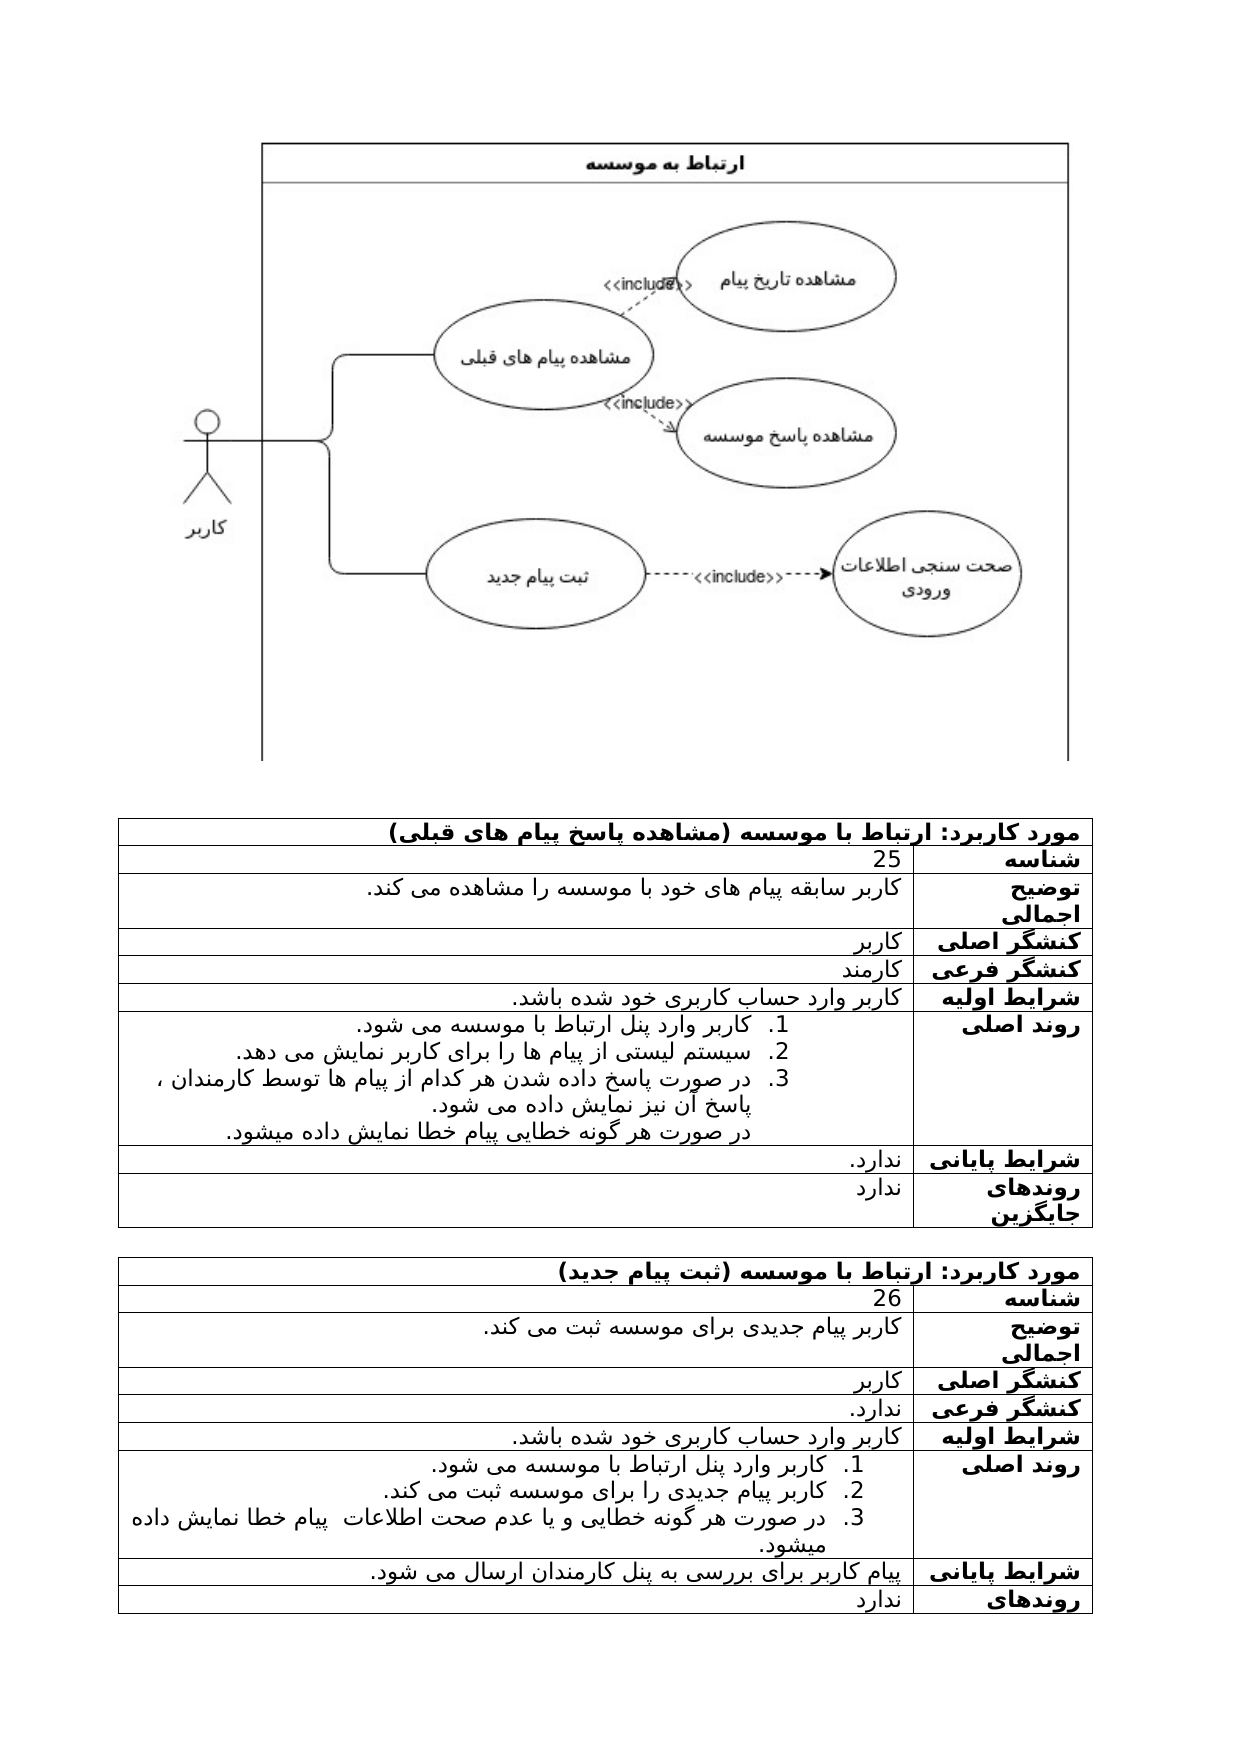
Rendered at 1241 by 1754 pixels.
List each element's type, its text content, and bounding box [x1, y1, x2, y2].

table_cell شناسه [914, 1286, 1092, 1312]
table_cell کاربر وارد حساب کاربری خود شده باشد. [119, 984, 913, 1011]
table_cell ندارد. [119, 1146, 913, 1173]
table_cell روند اصلی [914, 1451, 1092, 1557]
table_cell روندهای جایگزین [914, 1174, 1092, 1227]
table_header مورد کاربرد: ارتباط با موسسه (ثبت پیام جدید) [119, 1258, 1092, 1284]
table_cell پیام کاربر برای بررسی به پنل کارمندان ارسال می شود. [119, 1559, 913, 1585]
table_cell کاربر سابقه پیام های خود با موسسه را مشاهده می کند. [119, 874, 913, 927]
table_cell کاربر وارد پنل ارتباط با موسسه می شود. سیستم لیستی از پیام ها را برای کاربر نمایش می دهد. در صورت پاسخ داده شدن هر کدام از پیام ها توسط کارمندان ، پاسخ آن نیز نمایش داده می شود. در صورت هر گونه خطایی پیام خطا نمایش داده میشود. [119, 1012, 913, 1145]
table_cell کنشگر فرعی [914, 956, 1092, 983]
table_cell کارمند [119, 956, 913, 983]
table_cell ندارد [119, 1586, 913, 1613]
table_cell شرایط پایانی [914, 1559, 1092, 1585]
table_cell توضیح اجمالی [914, 874, 1092, 927]
table_cell شرایط پایانی [914, 1146, 1092, 1173]
table_cell شرایط اولیه [914, 984, 1092, 1011]
table_cell کاربر وارد حساب کاربری خود شده باشد. [119, 1423, 913, 1450]
table_cell ندارد [119, 1174, 913, 1227]
table_cell کنشگر اصلی [914, 1368, 1092, 1394]
table_cell کنشگر اصلی [914, 929, 1092, 955]
table_cell ندارد. [119, 1395, 913, 1422]
table_cell توضیح اجمالی [914, 1313, 1092, 1367]
table_cell 25 [119, 846, 913, 873]
table_cell کاربر پیام جدیدی برای موسسه ثبت می کند. [119, 1313, 913, 1367]
table_cell روند اصلی [914, 1012, 1092, 1145]
table_cell شرایط اولیه [914, 1423, 1092, 1450]
table_cell کاربر وارد پنل ارتباط با موسسه می شود. کاربر پیام جدیدی را برای موسسه ثبت می کند. در صورت هر گونه خطایی و یا عدم صحت اطلاعات پیام خطا نمایش داده میشود. [119, 1451, 913, 1557]
table_cell کنشگر فرعی [914, 1395, 1092, 1422]
table_cell شناسه [914, 846, 1092, 873]
table_cell کاربر [119, 929, 913, 955]
table_cell 26 [119, 1286, 913, 1312]
table_header مورد کاربرد: ارتباط با موسسه (مشاهده پاسخ پیام های قبلی) [119, 819, 1092, 845]
table_cell کاربر [119, 1368, 913, 1394]
table_cell روندهای [914, 1586, 1092, 1613]
picture [163, 118, 1077, 761]
